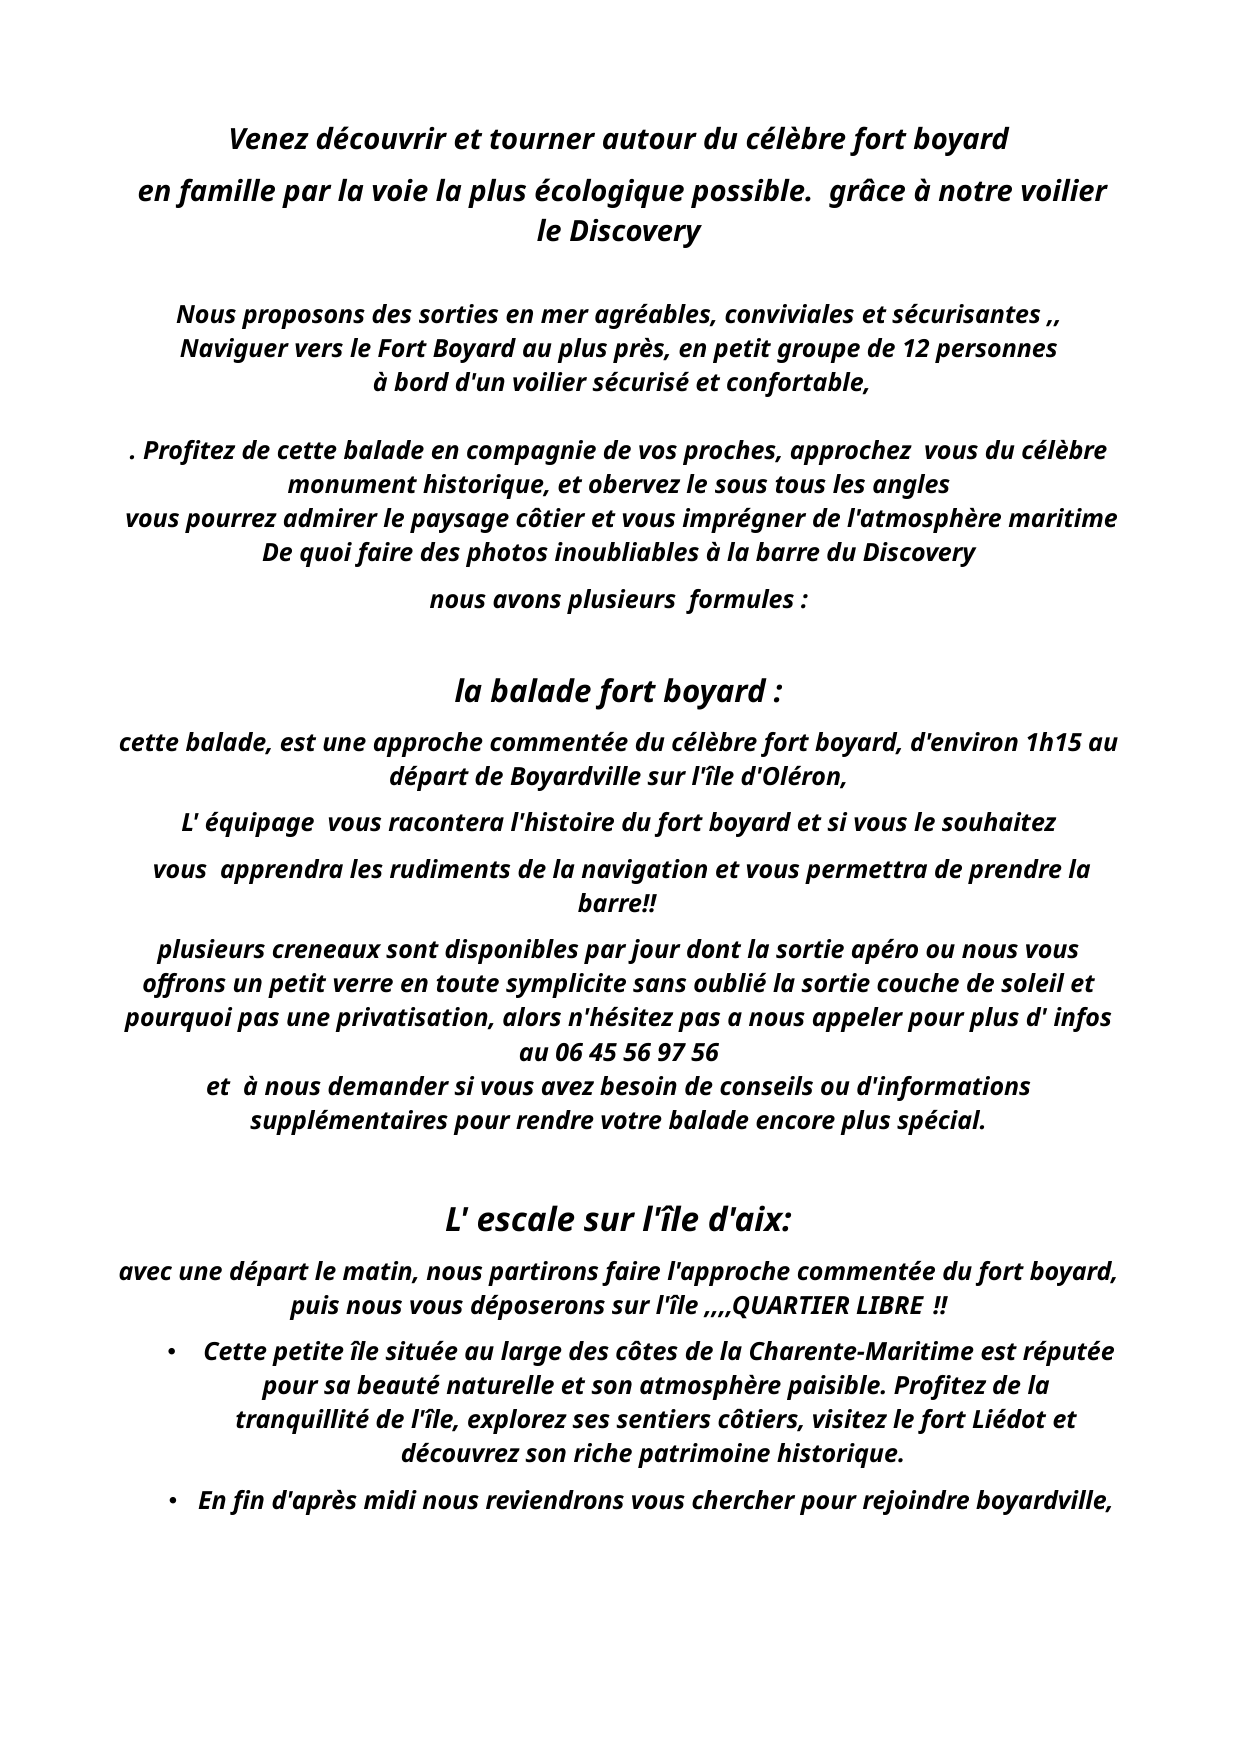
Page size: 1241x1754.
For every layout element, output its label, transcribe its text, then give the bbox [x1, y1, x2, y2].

text vous apprendra les rudiments de la navigation et vous permettra de prendre la barre!! [118, 851, 1122, 919]
text L' équipage vous racontera l'histoire du fort boyard et si vous le souhaitez [118, 805, 1122, 839]
text la balade fort boyard : [118, 669, 1122, 712]
text Venez découvrir et tourner autour du célèbre fort boyard [118, 118, 1122, 158]
text Naviguer vers le Fort Boyard au plus près, en petit groupe de 12 personnes [118, 330, 1122, 364]
text à bord d'un voilier sécurisé et confortable, [118, 364, 1122, 398]
text cette balade, est une approche commentée du célèbre fort boyard, d'environ 1h15 au départ de Boyardville sur l'île d'Oléron, [118, 724, 1122, 792]
text Nous proposons des sorties en mer agréables, conviviales et sécurisantes ,, [118, 296, 1122, 330]
list En fin d'après midi nous reviendrons vous chercher pour rejoindre boyardville, [164, 1483, 1122, 1517]
text en famille par la voie la plus écologique possible. grâce à notre voilier le Discovery [118, 170, 1122, 250]
text L' escale sur l'île d'aix: [118, 1195, 1122, 1241]
text nous avons plusieurs formules : [118, 581, 1122, 615]
text De quoi faire des photos inoubliables à la barre du Discovery [118, 535, 1122, 569]
text avec une départ le matin, nous partirons faire l'approche commentée du fort boyard, puis nous vous déposerons sur l'île ,,,,QUARTIER LIBRE !! [118, 1253, 1122, 1321]
text plusieurs creneaux sont disponibles par jour dont la sortie apéro ou nous vous offrons un petit verre en toute symplicite sans oublié la sortie couche de soleil et pourquoi pas une privatisation, alors n'hésitez pas a nous appeler pour plus d' infos au 06 45 56 97 56 [118, 932, 1122, 1068]
text . Profitez de cette balade en compagnie de vos proches, approchez vous du célèbre monument historique, et obervez le sous tous les angles [118, 432, 1122, 501]
text et à nous demander si vous avez besoin de conseils ou d'informations supplémentaires pour rendre votre balade encore plus spécial. [118, 1068, 1122, 1136]
text vous pourrez admirer le paysage côtier et vous imprégner de l'atmosphère maritime [118, 501, 1122, 535]
list Cette petite île située au large des côtes de la Charente-Maritime est réputée pour sa beauté naturelle et son atmosphère paisible. Profitez de la tranquillité de l'île, explorez ses sentiers côtiers, visitez le fort Liédot et découvrez son riche patrimoine historique. [164, 1334, 1122, 1470]
